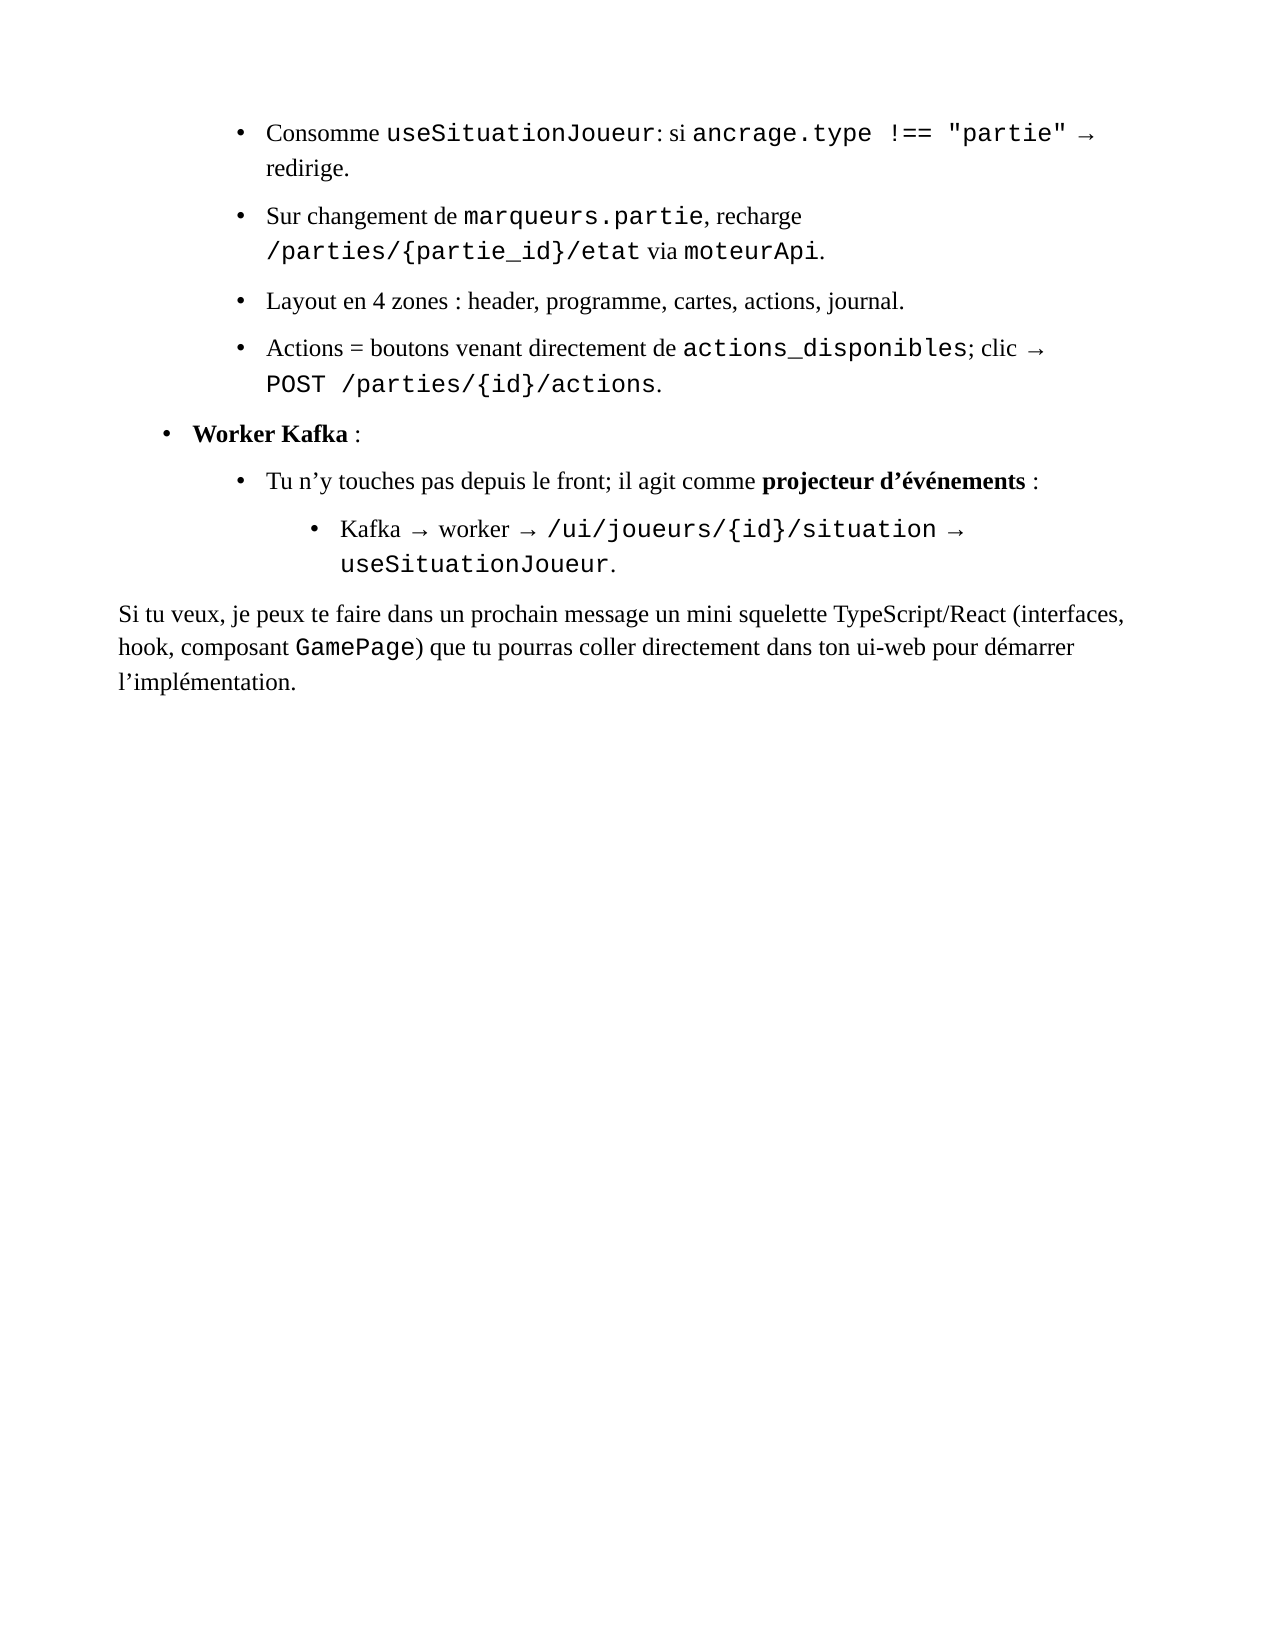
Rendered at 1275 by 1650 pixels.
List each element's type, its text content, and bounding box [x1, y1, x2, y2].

list Sur changement de marqueurs.partie, recharge /parties/{partie_id}/etat via moteurApi. [236, 201, 1157, 267]
list Consomme useSituationJoueur: si ancrage.type !== "partie" → redirige. [236, 118, 1157, 182]
text Si tu veux, je peux te faire dans un prochain message un mini squelette TypeScript/React (interfaces, hook, composant GamePage) que tu pourras coller directement dans ton ui-web pour démarrer l’implémentation. [118, 599, 1157, 696]
list Worker Kafka : [162, 419, 1157, 447]
list Tu n’y touches pas depuis le front; il agit comme projecteur d’événements : [236, 466, 1157, 495]
list Actions = boutons venant directement de actions_disponibles; clic → POST /parties/{id}/actions. [236, 333, 1157, 399]
list Kafka → worker → /ui/joueurs/{id}/situation → useSituationJoueur. [310, 514, 1157, 580]
list Layout en 4 zones : header, programme, cartes, actions, journal. [236, 286, 1157, 315]
